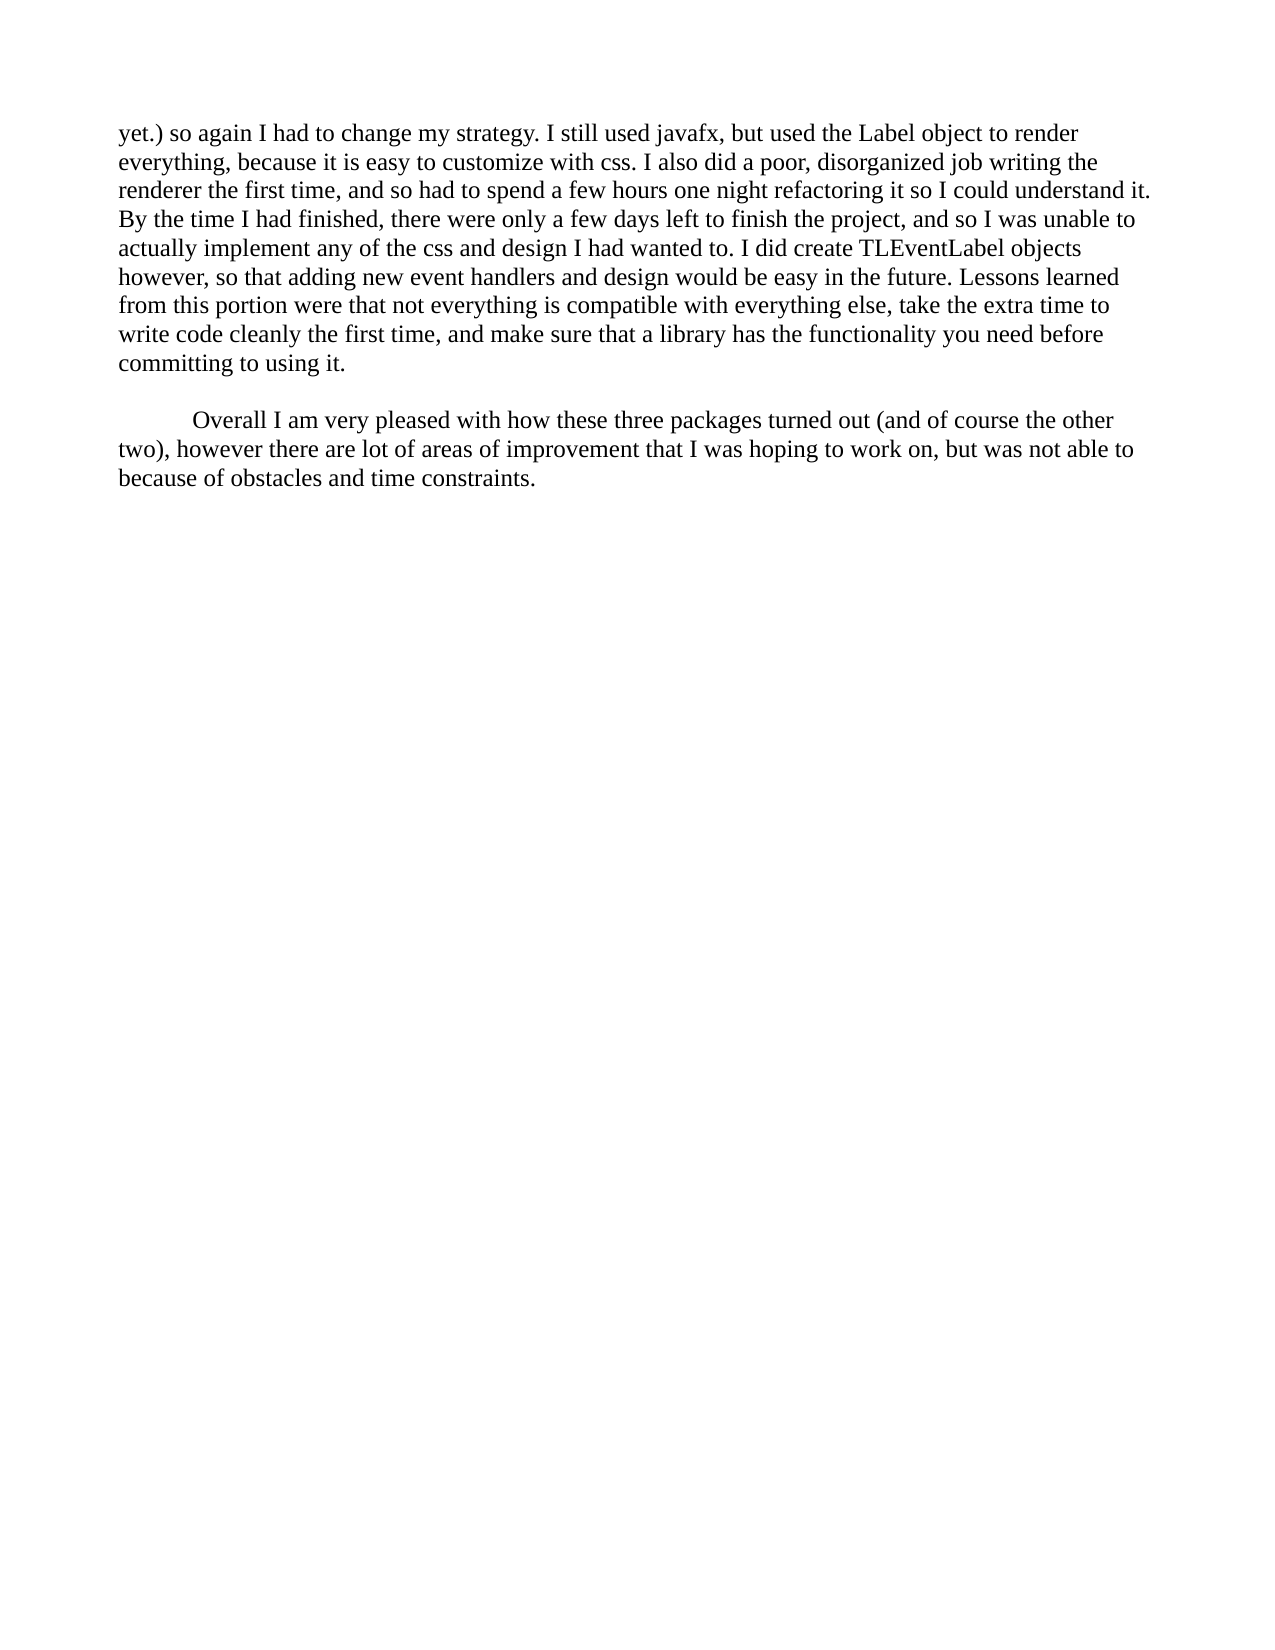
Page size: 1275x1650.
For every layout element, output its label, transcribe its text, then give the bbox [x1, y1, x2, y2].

text yet.) so again I had to change my strategy. I still used javafx, but used the Label object to render everything, because it is easy to customize with css. I also did a poor, disorganized job writing the renderer the first time, and so had to spend a few hours one night refactoring it so I could understand it. By the time I had finished, there were only a few days left to finish the project, and so I was unable to actually implement any of the css and design I had wanted to. I did create TLEventLabel objects however, so that adding new event handlers and design would be easy in the future. Lessons learned from this portion were that not everything is compatible with everything else, take the extra time to write code cleanly the first time, and make sure that a library has the functionality you need before committing to using it. [118, 118, 1157, 377]
text Overall I am very pleased with how these three packages turned out (and of course the other two), however there are lot of areas of improvement that I was hoping to work on, but was not able to because of obstacles and time constraints. [118, 406, 1157, 492]
